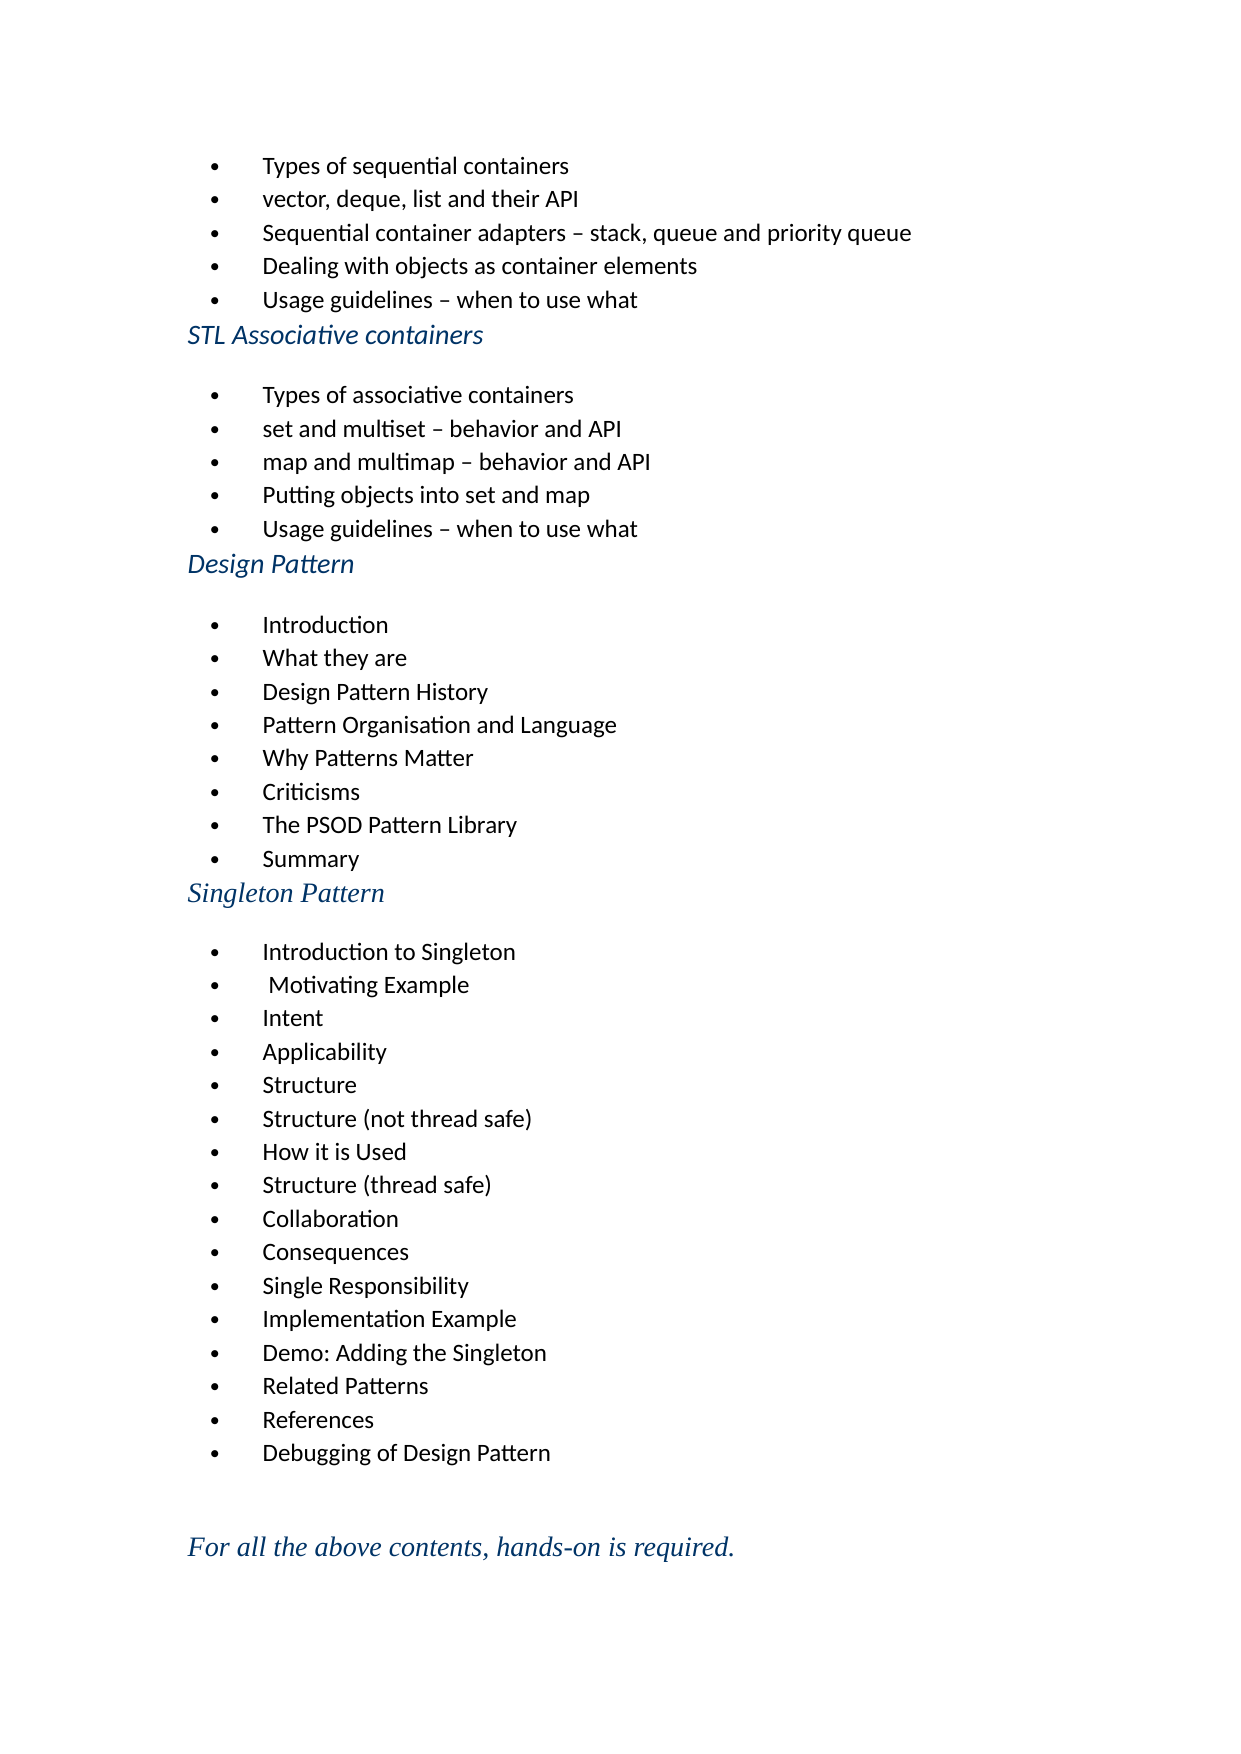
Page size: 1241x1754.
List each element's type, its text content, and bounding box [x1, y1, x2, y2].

list set and multiset – behavior and API [211, 413, 1053, 443]
list Usage guidelines – when to use what [211, 513, 1053, 544]
list Sequential container adapters – stack, queue and priority queue [211, 217, 1053, 247]
list Pattern Organisation and Language [211, 709, 1053, 739]
list Motivating Example [211, 969, 1053, 999]
list Design Pattern History [211, 676, 1053, 706]
list Dealing with objects as container elements [211, 250, 1053, 281]
list References [211, 1404, 1053, 1434]
text STL Associative containers [187, 317, 1053, 352]
list Structure [211, 1069, 1053, 1100]
list map and multimap – behavior and API [211, 446, 1053, 477]
text Design Pattern [187, 547, 1053, 581]
list Putting objects into set and map [211, 480, 1053, 510]
list Usage guidelines – when to use what [211, 284, 1053, 314]
list Introduction to Singleton [211, 936, 1053, 966]
list Why Patterns Matter [211, 742, 1053, 773]
list Collaboration [211, 1203, 1053, 1234]
list Summary [211, 843, 1053, 873]
list Consequences [211, 1237, 1053, 1267]
list Applicability [211, 1036, 1053, 1066]
list Types of associative containers [211, 379, 1053, 410]
list Debugging of Design Pattern [211, 1437, 1053, 1468]
list Related Patterns [211, 1370, 1053, 1401]
list Structure (not thread safe) [211, 1103, 1053, 1133]
list Types of sequential containers [211, 150, 1053, 181]
list How it is Used [211, 1136, 1053, 1167]
list Implementation Example [211, 1303, 1053, 1334]
list Introduction [211, 609, 1053, 639]
list Single Responsibility [211, 1270, 1053, 1301]
list Intent [211, 1002, 1053, 1033]
list vector, deque, list and their API [211, 183, 1053, 214]
list Demo: Adding the Singleton [211, 1337, 1053, 1367]
text Singleton Pattern [187, 876, 1053, 909]
list What they are [211, 642, 1053, 673]
text For all the above contents, hands-on is required. [187, 1530, 1053, 1562]
list Structure (thread safe) [211, 1170, 1053, 1200]
list Criticisms [211, 776, 1053, 806]
list The PSOD Pattern Library [211, 809, 1053, 840]
